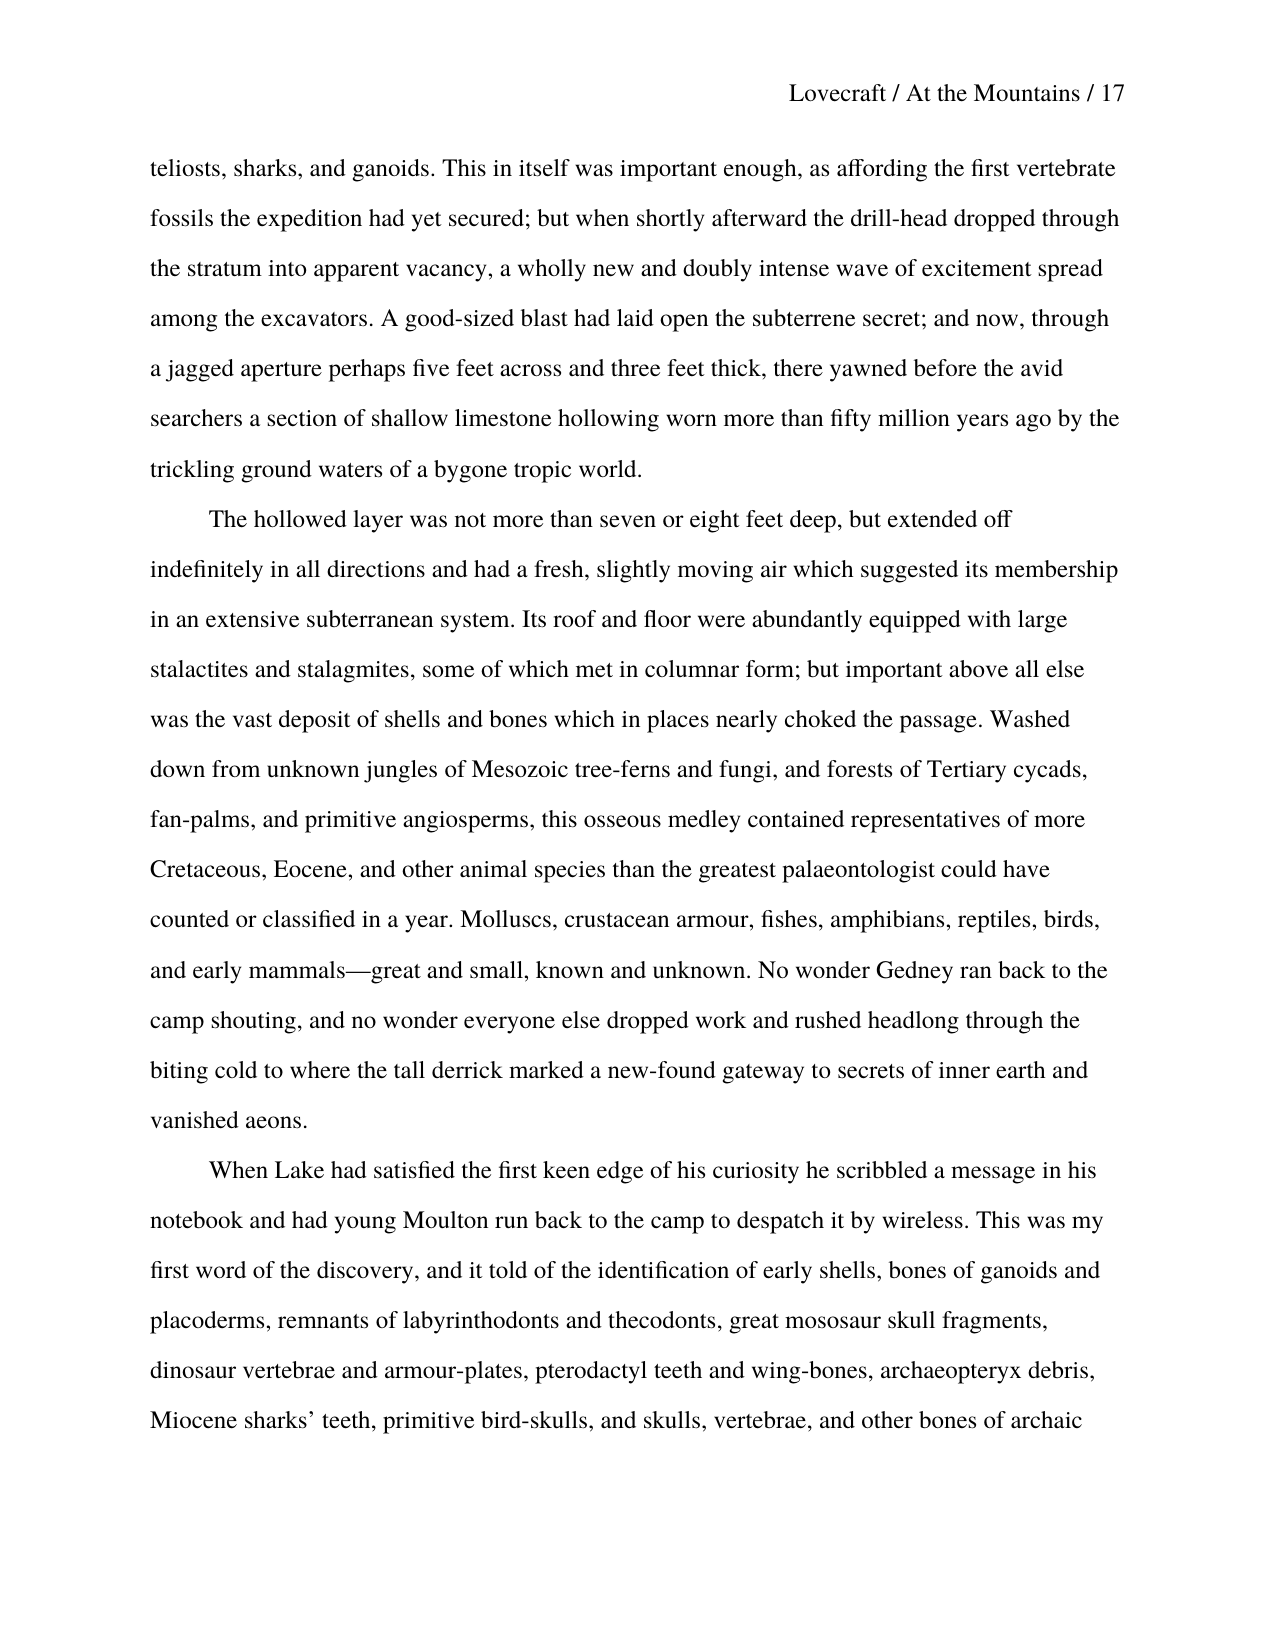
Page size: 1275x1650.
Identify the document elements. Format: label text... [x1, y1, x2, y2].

text teliosts, sharks, and ganoids. This in itself was important enough, as affording the first vertebrate fossils the expedition had yet secured; but when shortly afterward the drill-head dropped through the stratum into apparent vacancy, a wholly new and doubly intense wave of excitement spread among the excavators. A good-sized blast had laid open the subterrene secret; and now, through a jagged aperture perhaps five feet across and three feet thick, there yawned before the avid searchers a section of shallow limestone hollowing worn more than fifty million years ago by the trickling ground waters of a bygone tropic world. [150, 150, 1125, 484]
text The hollowed layer was not more than seven or eight feet deep, but extended off indefinitely in all directions and had a fresh, slightly moving air which suggested its membership in an extensive subterranean system. Its roof and floor were abundantly equipped with large stalactites and stalagmites, some of which met in columnar form; but important above all else was the vast deposit of shells and bones which in places nearly choked the passage. Washed down from unknown jungles of Mesozoic tree-ferns and fungi, and forests of Tertiary cycads, fan-palms, and primitive angiosperms, this osseous medley contained representatives of more Cretaceous, Eocene, and other animal species than the greatest palaeontologist could have counted or classified in a year. Molluscs, crustacean armour, fishes, amphibians, reptiles, birds, and early mammals—great and small, known and unknown. No wonder Gedney ran back to the camp shouting, and no wonder everyone else dropped work and rushed headlong through the biting cold to where the tall derrick marked a new-found gateway to secrets of inner earth and vanished aeons. [150, 501, 1125, 1135]
text When Lake had satisfied the first keen edge of his curiosity he scribbled a message in his notebook and had young Moulton run back to the camp to despatch it by wireless. This was my first word of the discovery, and it told of the identification of early shells, bones of ganoids and placoderms, remnants of labyrinthodonts and thecodonts, great mososaur skull fragments, dinosaur vertebrae and armour-plates, pterodactyl teeth and wing-bones, archaeopteryx debris, Miocene sharks’ teeth, primitive bird-skulls, and skulls, vertebrae, and other bones of archaic [150, 1152, 1125, 1436]
